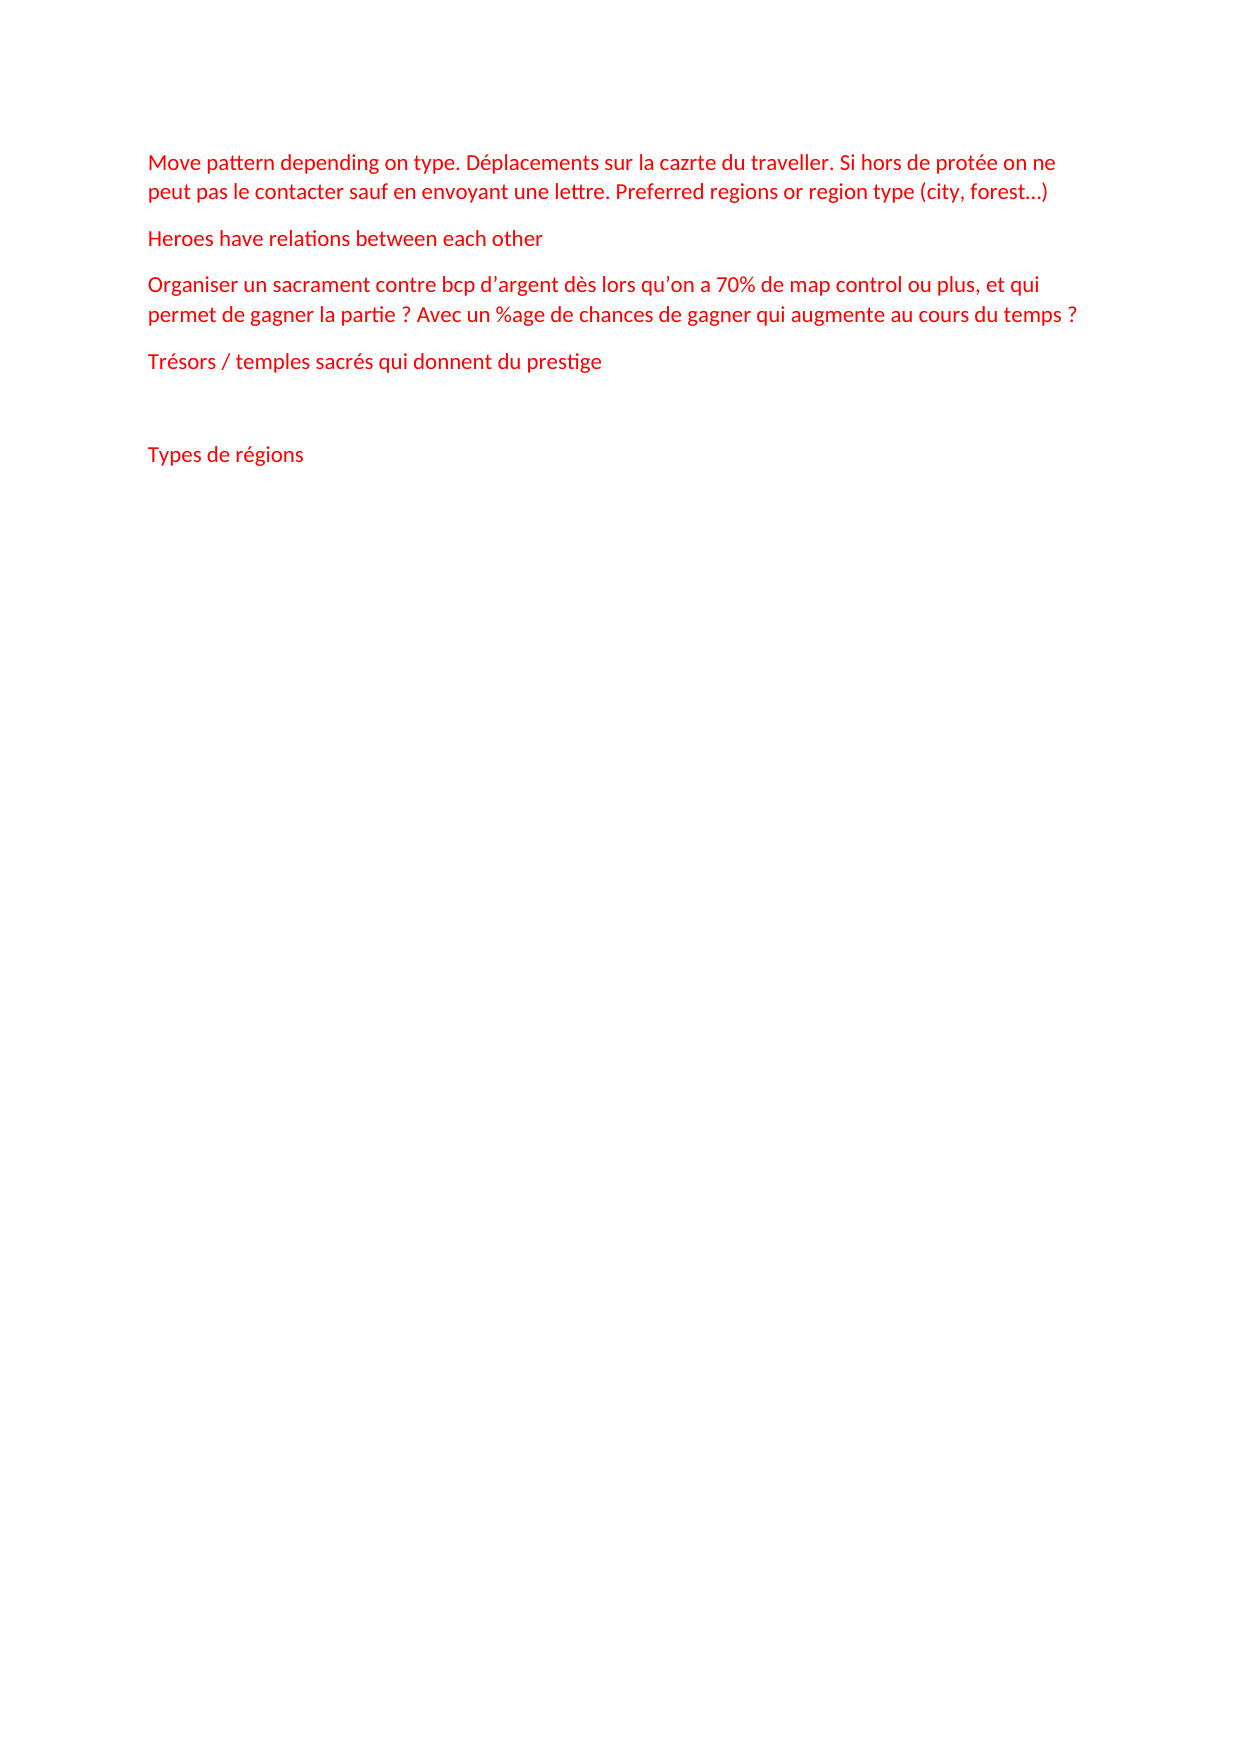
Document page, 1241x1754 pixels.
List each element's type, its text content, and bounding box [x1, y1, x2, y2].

text Types de régions [148, 440, 1093, 468]
text Organiser un sacrament contre bcp d’argent dès lors qu’on a 70% de map control ou plus, et qui permet de gagner la partie ? Avec un %age de chances de gagner qui augmente au cours du temps ? [148, 271, 1093, 328]
text Heroes have relations between each other [148, 224, 1093, 252]
text Trésors / temples sacrés qui donnent du prestige [148, 347, 1093, 375]
text Move pattern depending on type. Déplacements sur la cazrte du traveller. Si hors de protée on ne peut pas le contacter sauf en envoyant une lettre. Preferred regions or region type (city, forest…) [148, 148, 1093, 206]
